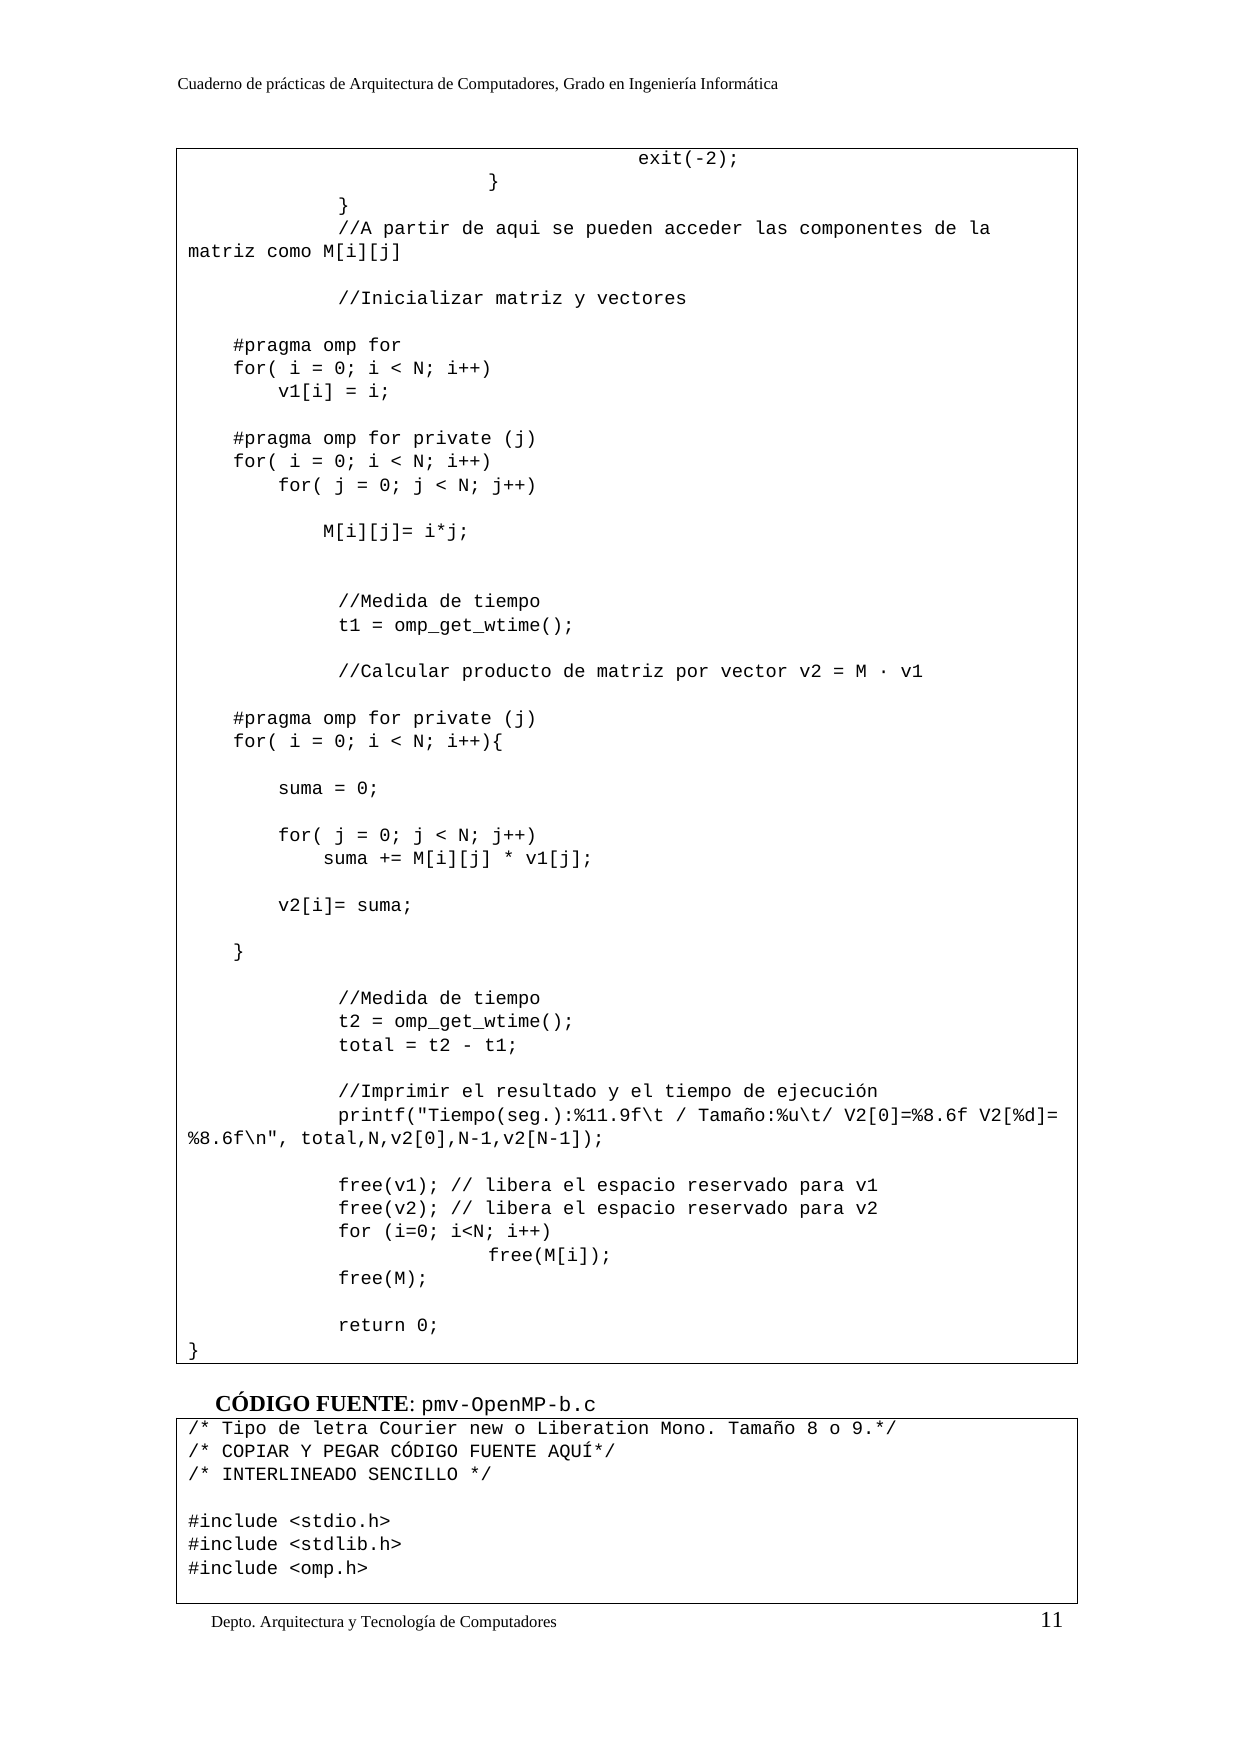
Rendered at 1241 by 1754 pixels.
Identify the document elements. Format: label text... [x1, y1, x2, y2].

table_header exit(-2); } } //A partir de aqui se pueden acceder las componentes de la matriz como M[i][j] //Inicializar matriz y vectores #pragma omp for for( i = 0; i < N; i++) v1[i] = i; #pragma omp for private (j) for( i = 0; i < N; i++) for( j = 0; j < N; j++) M[i][j]= i*j; //Medida de tiempo t1 = omp_get_wtime(); //Calcular producto de matriz por vector v2 = M · v1 #pragma omp for private (j) for( i = 0; i < N; i++){ suma = 0; for( j = 0; j < N; j++) suma += M[i][j] * v1[j]; v2[i]= suma; } //Medida de tiempo t2 = omp_get_wtime(); total = t2 - t1; //Imprimir el resultado y el tiempo de ejecución printf("Tiempo(seg.):%11.9f\t / Tamaño:%u\t/ V2[0]=%8.6f V2[%d]=%8.6f\n", total,N,v2[0],N-1,v2[N-1]); free(v1); // libera el espacio reservado para v1 free(v2); // libera el espacio reservado para v2 for (i=0; i<N; i++) free(M[i]); free(M); return 0; } [177, 149, 1077, 1362]
text CÓDIGO FUENTE: pmv-OpenMP-b.c [215, 1390, 1063, 1417]
table_header /* Tipo de letra Courier new o Liberation Mono. Tamaño 8 o 9.*/ /* COPIAR Y PEGAR CÓDIGO FUENTE AQUÍ*/ /* INTERLINEADO SENCILLO */ #include <stdio.h> #include <stdlib.h> #include <omp.h> [177, 1419, 1077, 1603]
